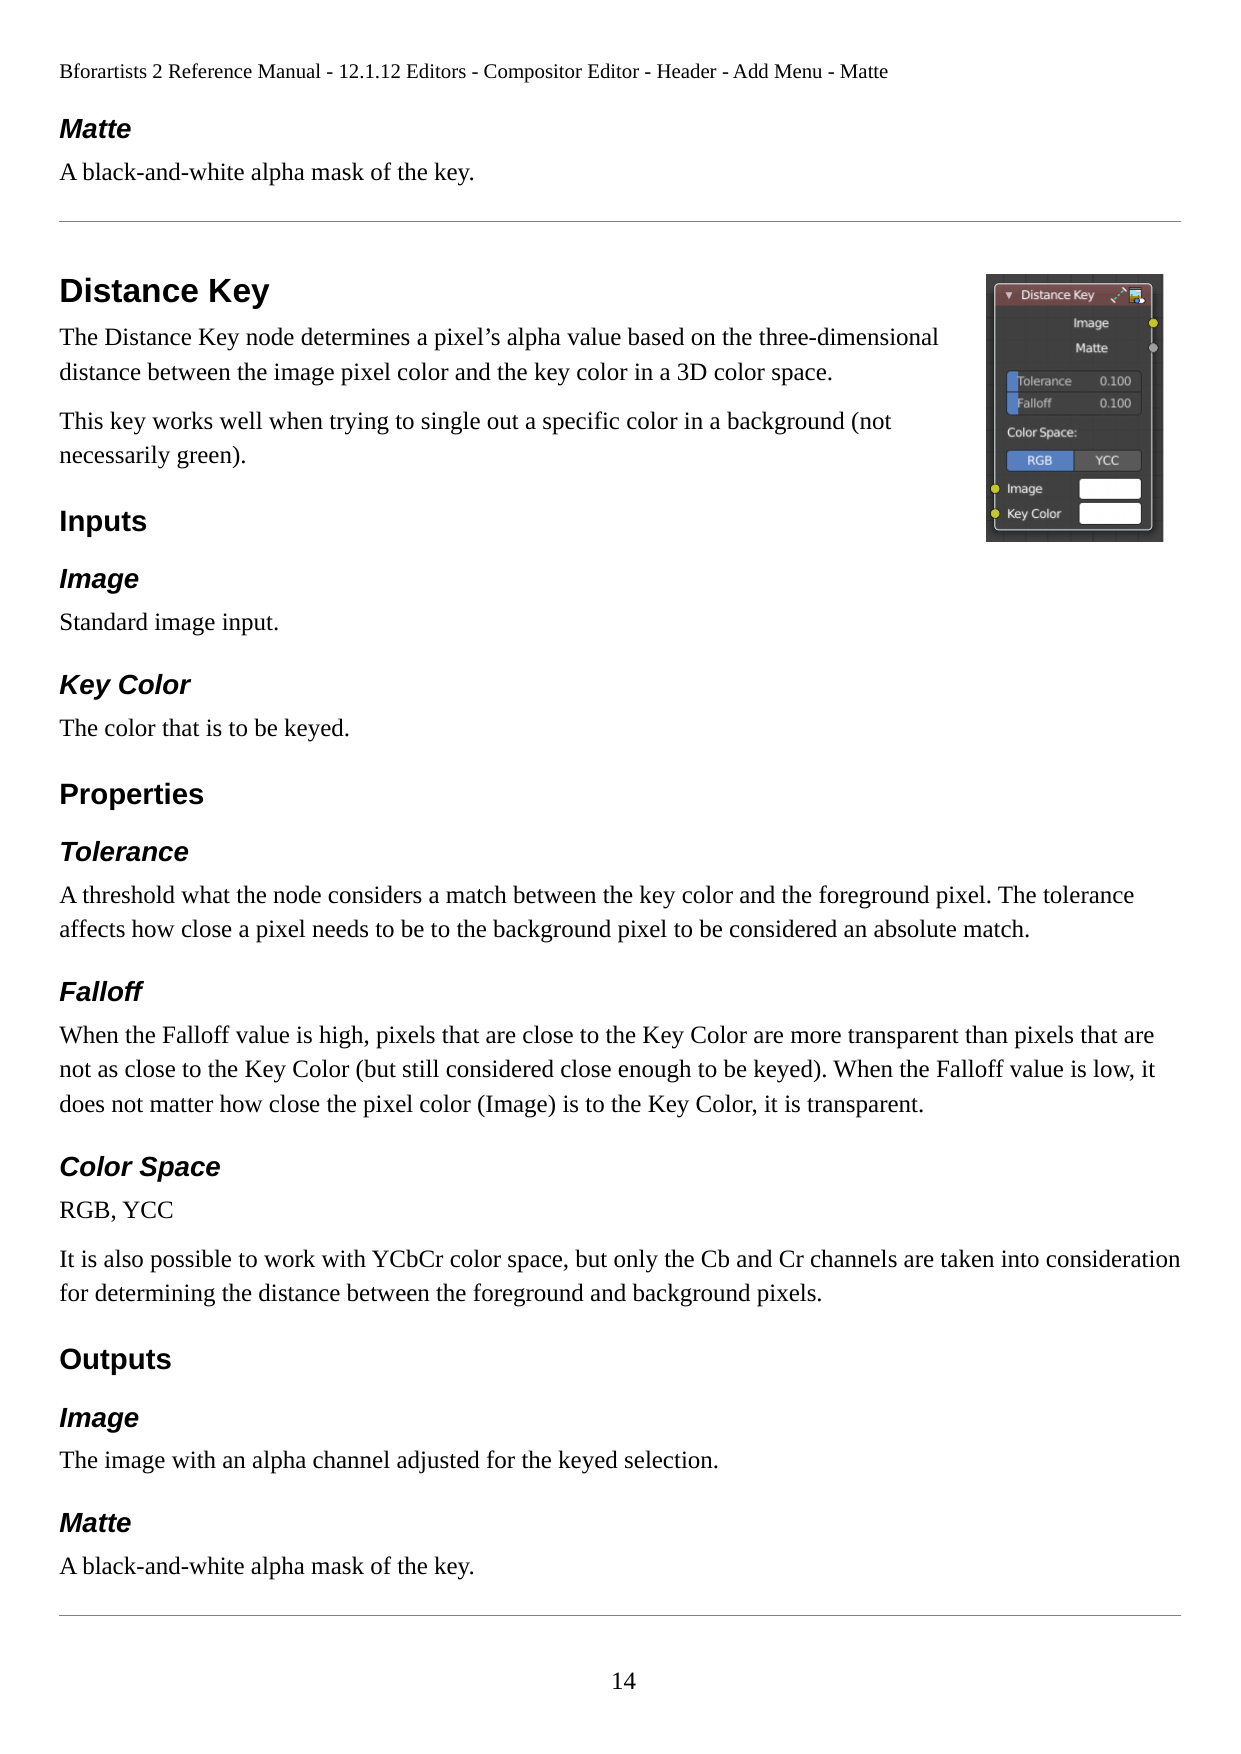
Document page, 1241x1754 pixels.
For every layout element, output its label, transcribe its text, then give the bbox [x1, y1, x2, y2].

subtitle Outputs [59, 1342, 1181, 1376]
subtitle Key Color [59, 668, 1181, 700]
subtitle Tolerance [59, 835, 1181, 867]
subtitle Color Space [59, 1151, 1181, 1182]
text The color that is to be keyed. [59, 713, 1181, 742]
subtitle Image [59, 563, 1181, 594]
subtitle Matte [59, 1507, 1181, 1539]
text A black-and-white alpha mask of the key. [59, 1551, 1181, 1580]
text RGB, YCC [59, 1195, 1181, 1224]
subtitle Image [59, 1401, 1181, 1433]
text Standard image input. [59, 607, 1181, 636]
text The Distance Key node determines a pixel’s alpha value based on the three-dimensional distance between the image pixel color and the key color in a 3D color space. [59, 322, 986, 385]
subtitle Distance Key [59, 271, 1181, 310]
text A black-and-white alpha mask of the key. [59, 157, 1181, 186]
subtitle Matte [59, 113, 1181, 144]
subtitle Falloff [59, 976, 1181, 1008]
text A threshold what the node considers a match between the key color and the foreground pixel. The tolerance affects how close a pixel needs to be to the background pixel to be considered an absolute match. [59, 880, 1181, 943]
subtitle [1164, 504, 1181, 538]
subtitle Inputs [59, 504, 986, 538]
text This key works well when trying to single out a specific color in a background (not necessarily green). [59, 406, 986, 469]
text The image with an alpha channel adjusted for the keyed selection. [59, 1445, 1181, 1474]
text When the Falloff value is high, pixels that are close to the Key Color are more transparent than pixels that are not as close to the Key Color (but still considered close enough to be keyed). When the Falloff value is low, it does not matter how close the pixel color (Image) is to the Key Color, it is transparent. [59, 1020, 1181, 1118]
picture [986, 274, 1164, 542]
text It is also possible to work with YCbCr color space, but only the Cb and Cr channels are taken into consideration for determining the distance between the foreground and background pixels. [59, 1244, 1181, 1307]
subtitle Properties [59, 777, 1181, 810]
